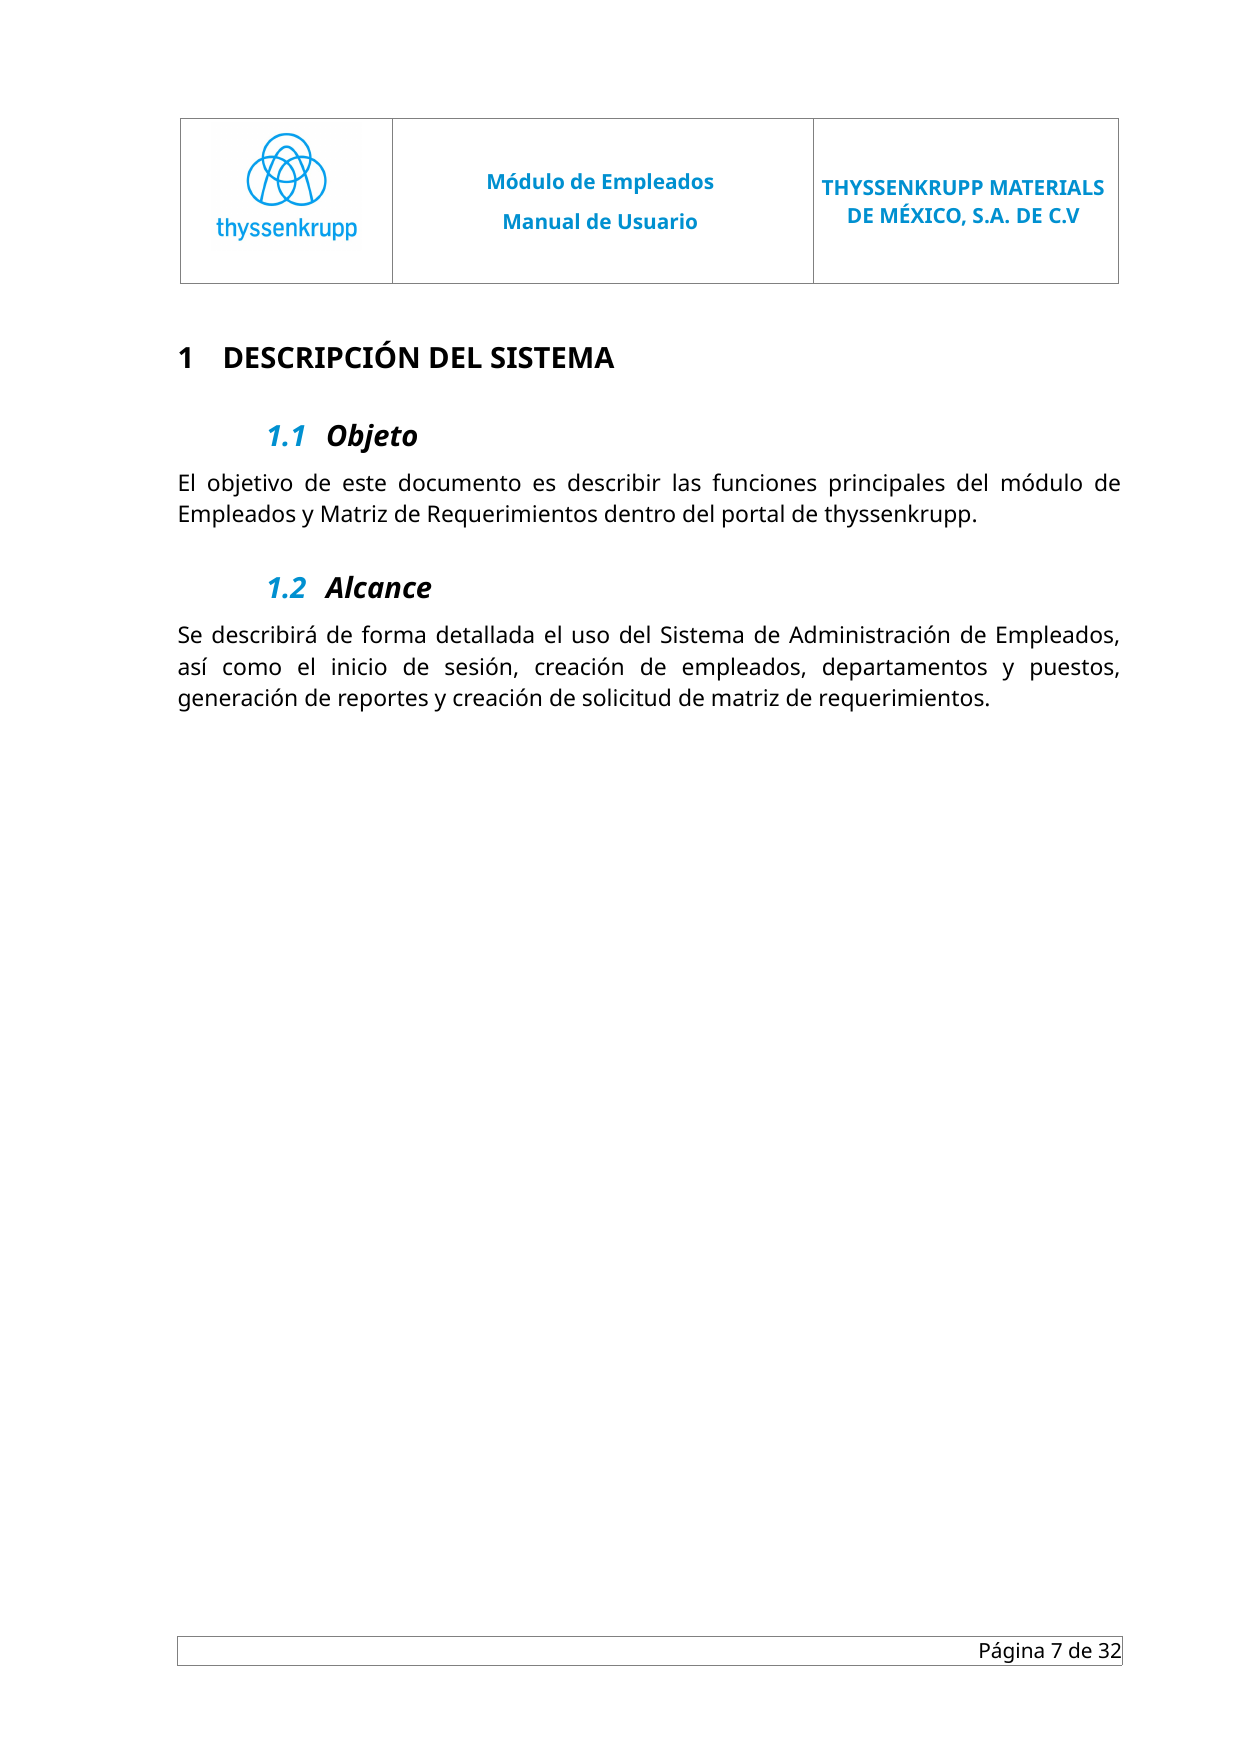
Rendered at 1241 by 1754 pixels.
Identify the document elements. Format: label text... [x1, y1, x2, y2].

subtitle DESCRIPCIÓN DEL SISTEMA [177, 338, 1122, 377]
text Se describirá de forma detallada el uso del Sistema de Administración de Empleados, así como el inicio de sesión, creación de empleados, departamentos y puestos, generación de reportes y creación de solicitud de matriz de requerimientos. [177, 619, 1122, 713]
subtitle Objeto [266, 415, 1122, 454]
subtitle Alcance [266, 567, 1122, 607]
text El objetivo de este documento es describir las funciones principales del módulo de Empleados y Matriz de Requerimientos dentro del portal de thyssenkrupp. [177, 467, 1122, 529]
